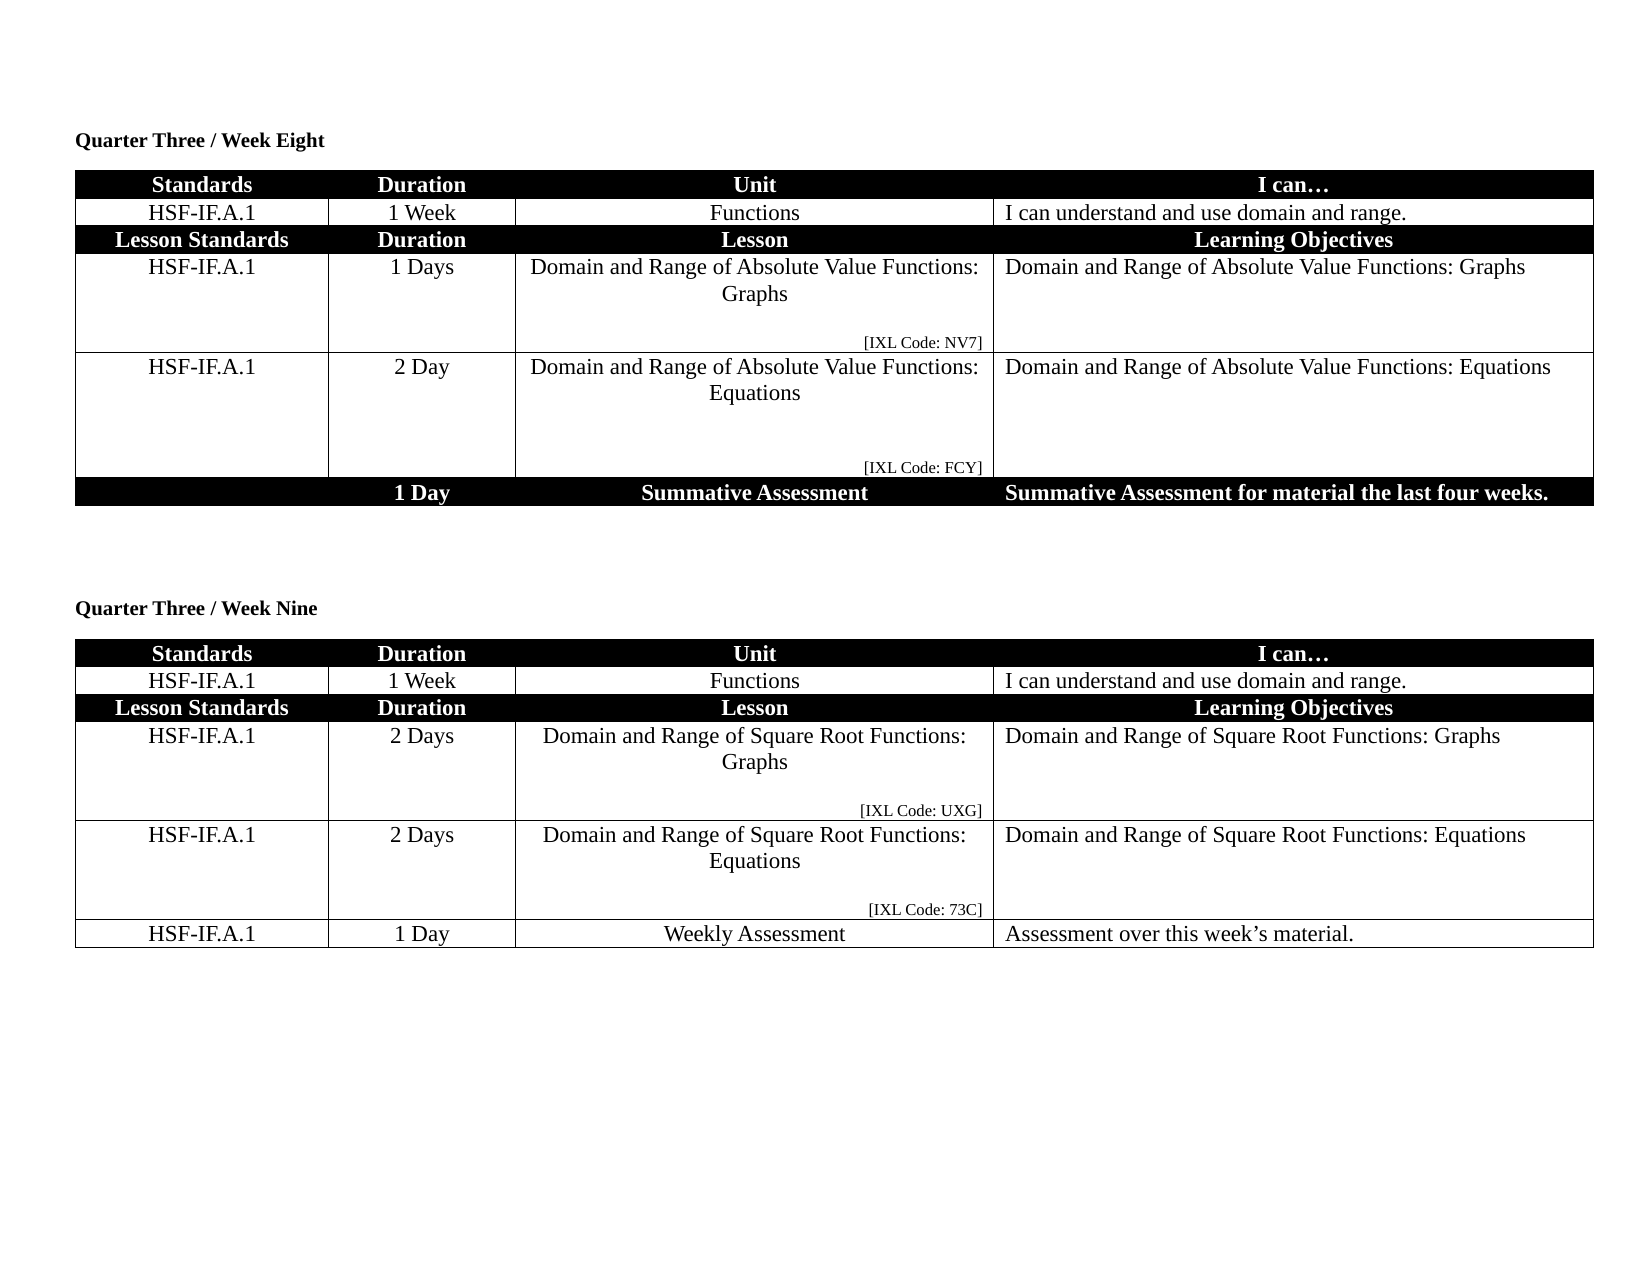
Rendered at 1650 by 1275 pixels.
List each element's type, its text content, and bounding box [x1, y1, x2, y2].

table_header Unit [516, 171, 993, 198]
table_cell Lesson [516, 695, 993, 721]
table_cell Summative Assessment [516, 479, 993, 505]
table_cell Summative Assessment for material the last four weeks. [994, 479, 1593, 505]
table_cell [76, 479, 328, 505]
table_cell Lesson [516, 226, 993, 253]
table_cell Learning Objectives [994, 695, 1593, 721]
table_cell Domain and Range of Absolute Value Functions: Equations [994, 353, 1593, 477]
table_cell HSF-IF.A.1 [76, 254, 328, 352]
table_cell 1 Days [329, 254, 515, 352]
table_header Duration [329, 640, 515, 666]
table_cell Duration [329, 226, 515, 253]
table_cell Functions [516, 199, 993, 225]
table_cell Lesson Standards [76, 695, 328, 721]
table_cell Domain and Range of Square Root Functions: Equations [IXL Code: 73C] [516, 821, 993, 919]
table_cell Domain and Range of Absolute Value Functions: Graphs [994, 254, 1593, 352]
table_cell Domain and Range of Absolute Value Functions: Graphs [IXL Code: NV7] [516, 254, 993, 352]
table_cell HSF-IF.A.1 [76, 722, 328, 820]
table_cell Domain and Range of Absolute Value Functions: Equations [IXL Code: FCY] [516, 353, 993, 477]
table_cell HSF-IF.A.1 [76, 920, 328, 947]
table_cell 2 Days [329, 722, 515, 820]
table_cell Domain and Range of Square Root Functions: Equations [994, 821, 1593, 919]
table_cell 1 Week [329, 199, 515, 225]
table_cell 1 Week [329, 667, 515, 693]
table_cell 1 Day [329, 920, 515, 947]
table_cell 2 Days [329, 821, 515, 919]
table_header Duration [329, 171, 515, 198]
table_header I can… [994, 640, 1593, 666]
table_cell Functions [516, 667, 993, 693]
table_cell HSF-IF.A.1 [76, 199, 328, 225]
table_header I can… [994, 171, 1593, 198]
table_cell Domain and Range of Square Root Functions: Graphs [994, 722, 1593, 820]
table_cell 2 Day [329, 353, 515, 477]
table_cell I can understand and use domain and range. [994, 199, 1593, 225]
table_cell 1 Day [329, 479, 515, 505]
table_cell I can understand and use domain and range. [994, 667, 1593, 693]
text Quarter Three / Week Nine [75, 596, 1575, 620]
table_cell Weekly Assessment [516, 920, 993, 947]
table_cell Domain and Range of Square Root Functions: Graphs [IXL Code: UXG] [516, 722, 993, 820]
table_cell HSF-IF.A.1 [76, 821, 328, 919]
table_cell Duration [329, 695, 515, 721]
text Quarter Three / Week Eight [75, 128, 1575, 152]
table_cell HSF-IF.A.1 [76, 667, 328, 693]
table_cell Learning Objectives [994, 226, 1593, 253]
table_cell Lesson Standards [76, 226, 328, 253]
table_header Standards [76, 171, 328, 198]
table_cell Assessment over this week’s material. [994, 920, 1593, 947]
table_cell HSF-IF.A.1 [76, 353, 328, 477]
table_header Unit [516, 640, 993, 666]
table_header Standards [76, 640, 328, 666]
